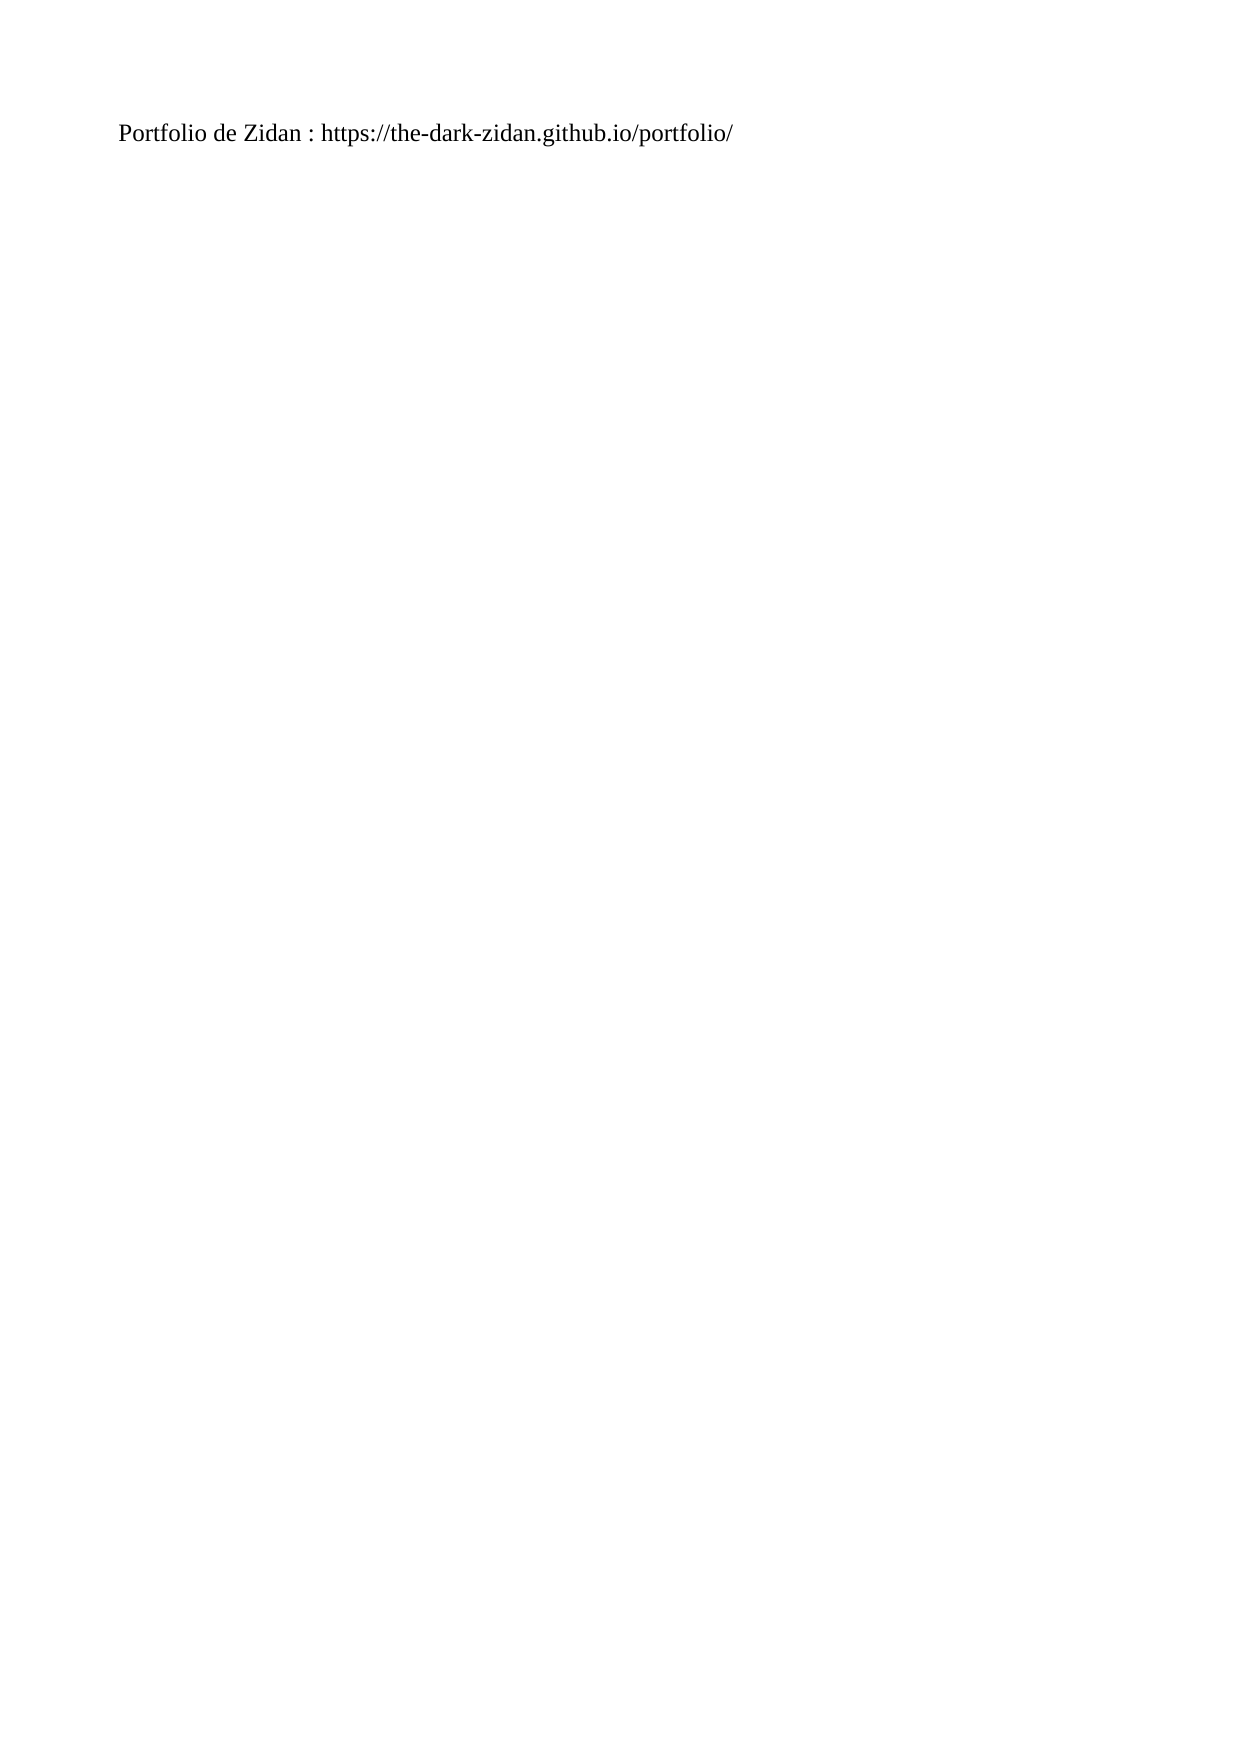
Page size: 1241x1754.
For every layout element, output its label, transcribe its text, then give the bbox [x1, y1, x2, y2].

text Portfolio de Zidan : https://the-dark-zidan.github.io/portfolio/ [118, 118, 1122, 147]
